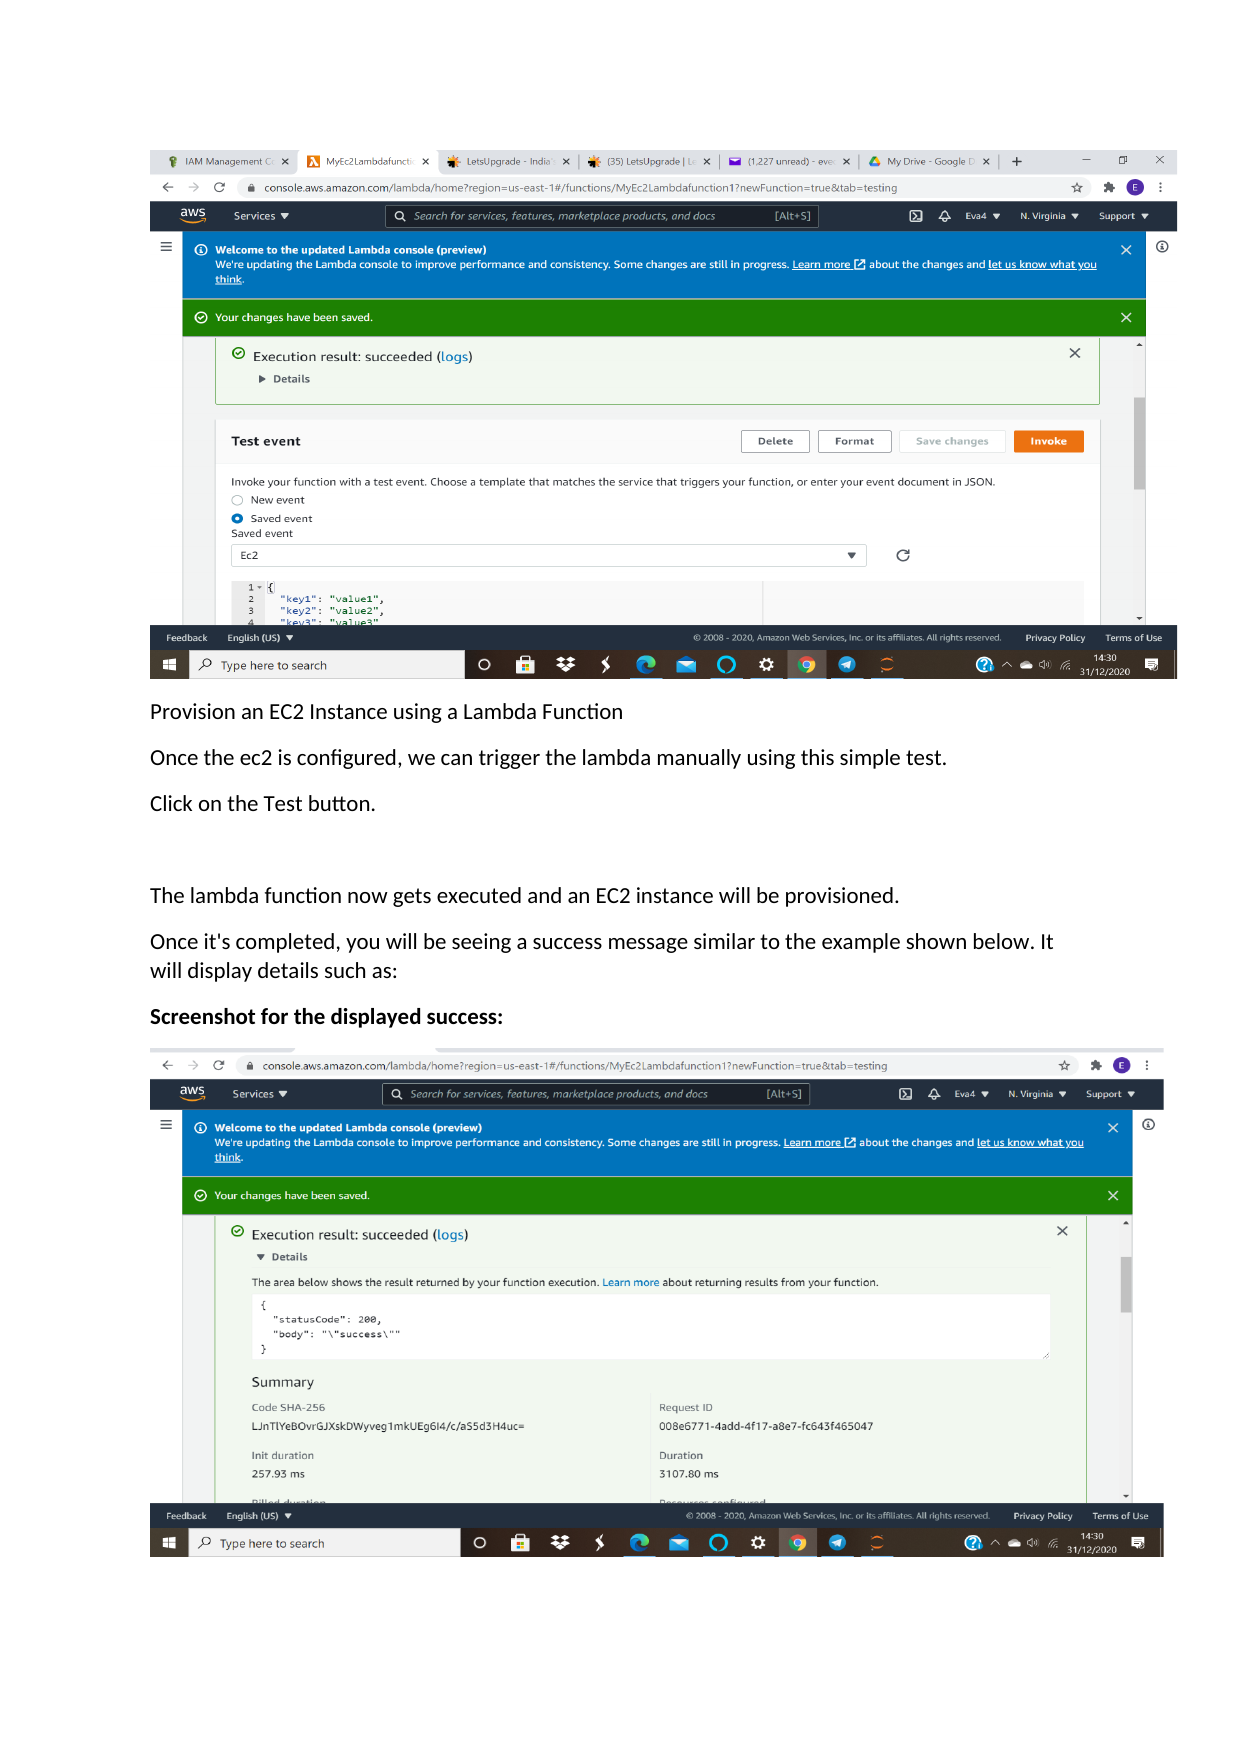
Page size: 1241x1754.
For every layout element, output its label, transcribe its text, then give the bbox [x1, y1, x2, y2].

text The lambda function now gets executed and an EC2 instance will be provisioned. [150, 881, 1090, 909]
text Click on the Test button. [150, 789, 1090, 817]
text Screenshot for the displayed success: [150, 1002, 1090, 1031]
text Once the ec2 is configured, we can trigger the lambda manually using this simple test. [150, 743, 1090, 771]
text Provision an EC2 Instance using a Lambda Function [150, 697, 1090, 725]
text Once it's completed, you will be seeing a success message similar to the example shown below. It will display details such as: [150, 927, 1090, 984]
